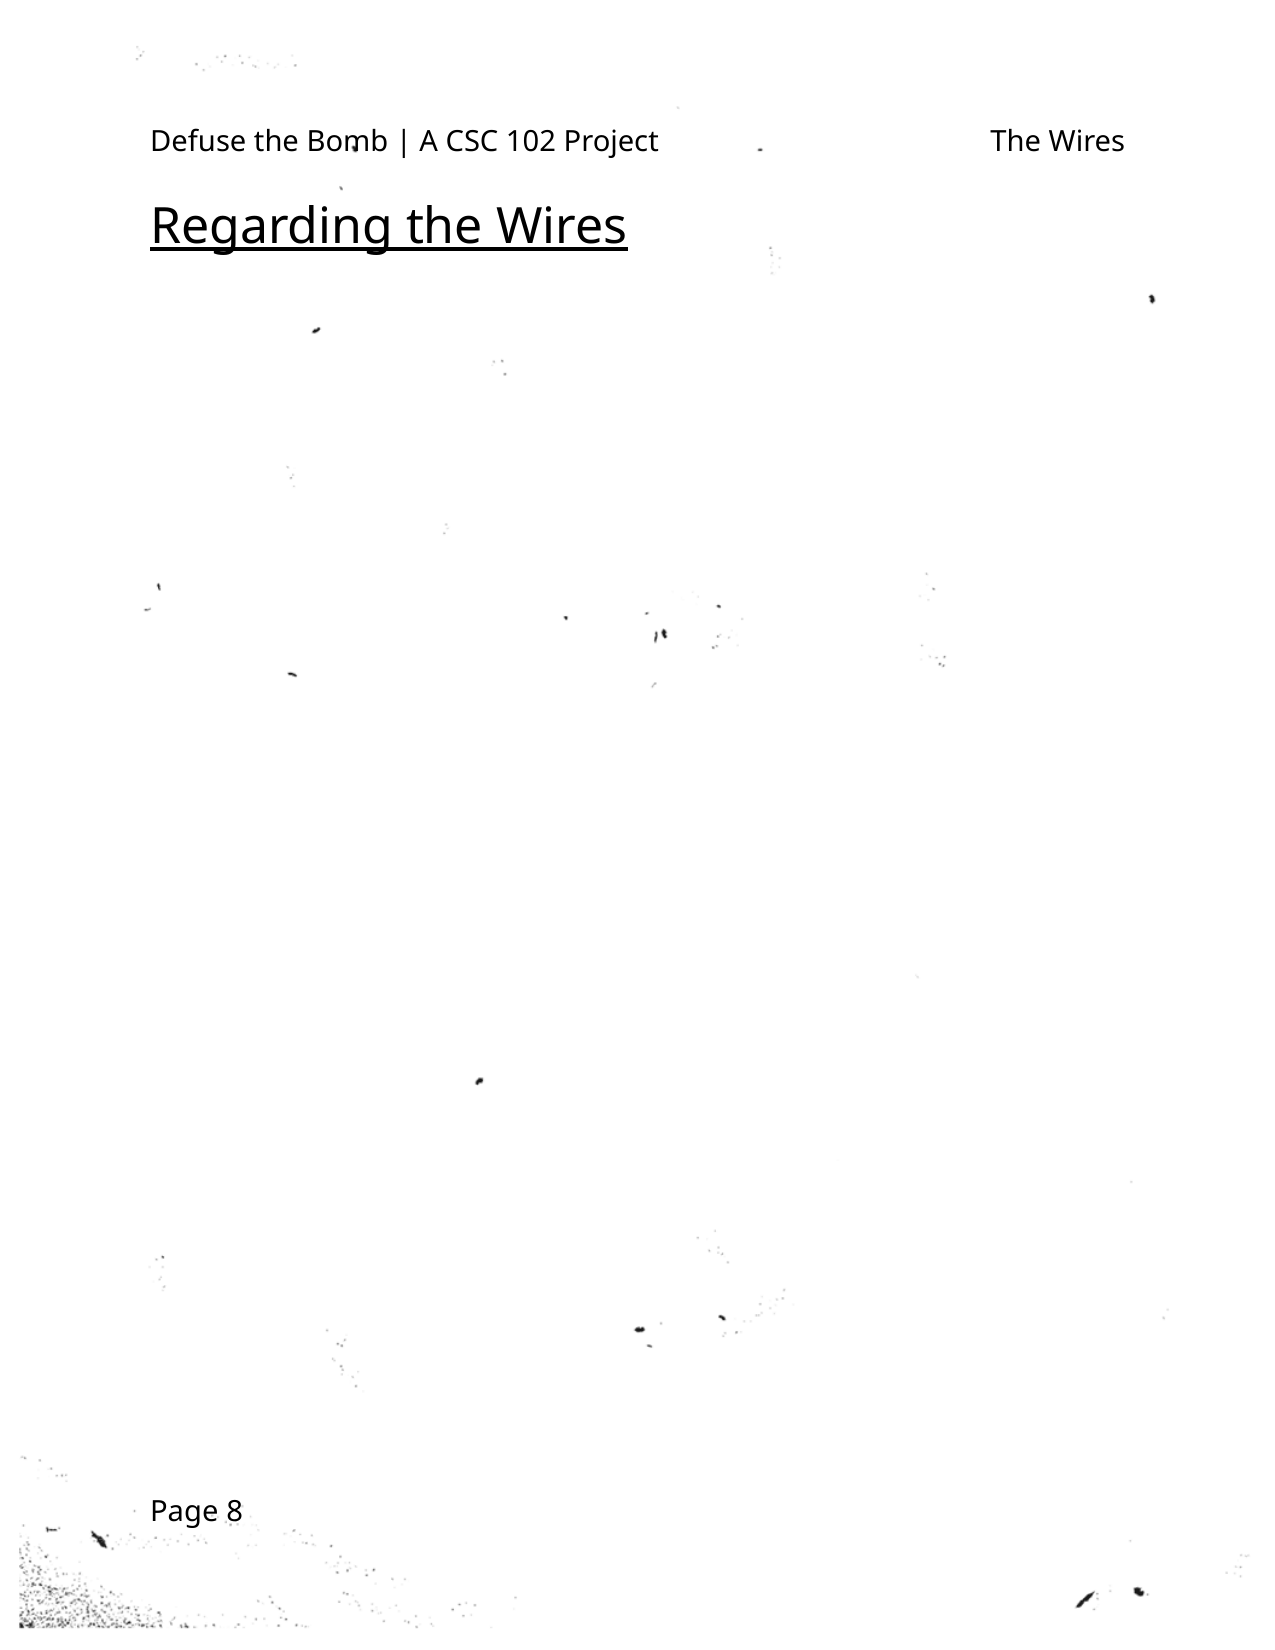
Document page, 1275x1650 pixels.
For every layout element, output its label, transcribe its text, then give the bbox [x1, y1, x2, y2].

text Regarding the Wires [150, 190, 1125, 258]
picture [0, 0, 1275, 1650]
